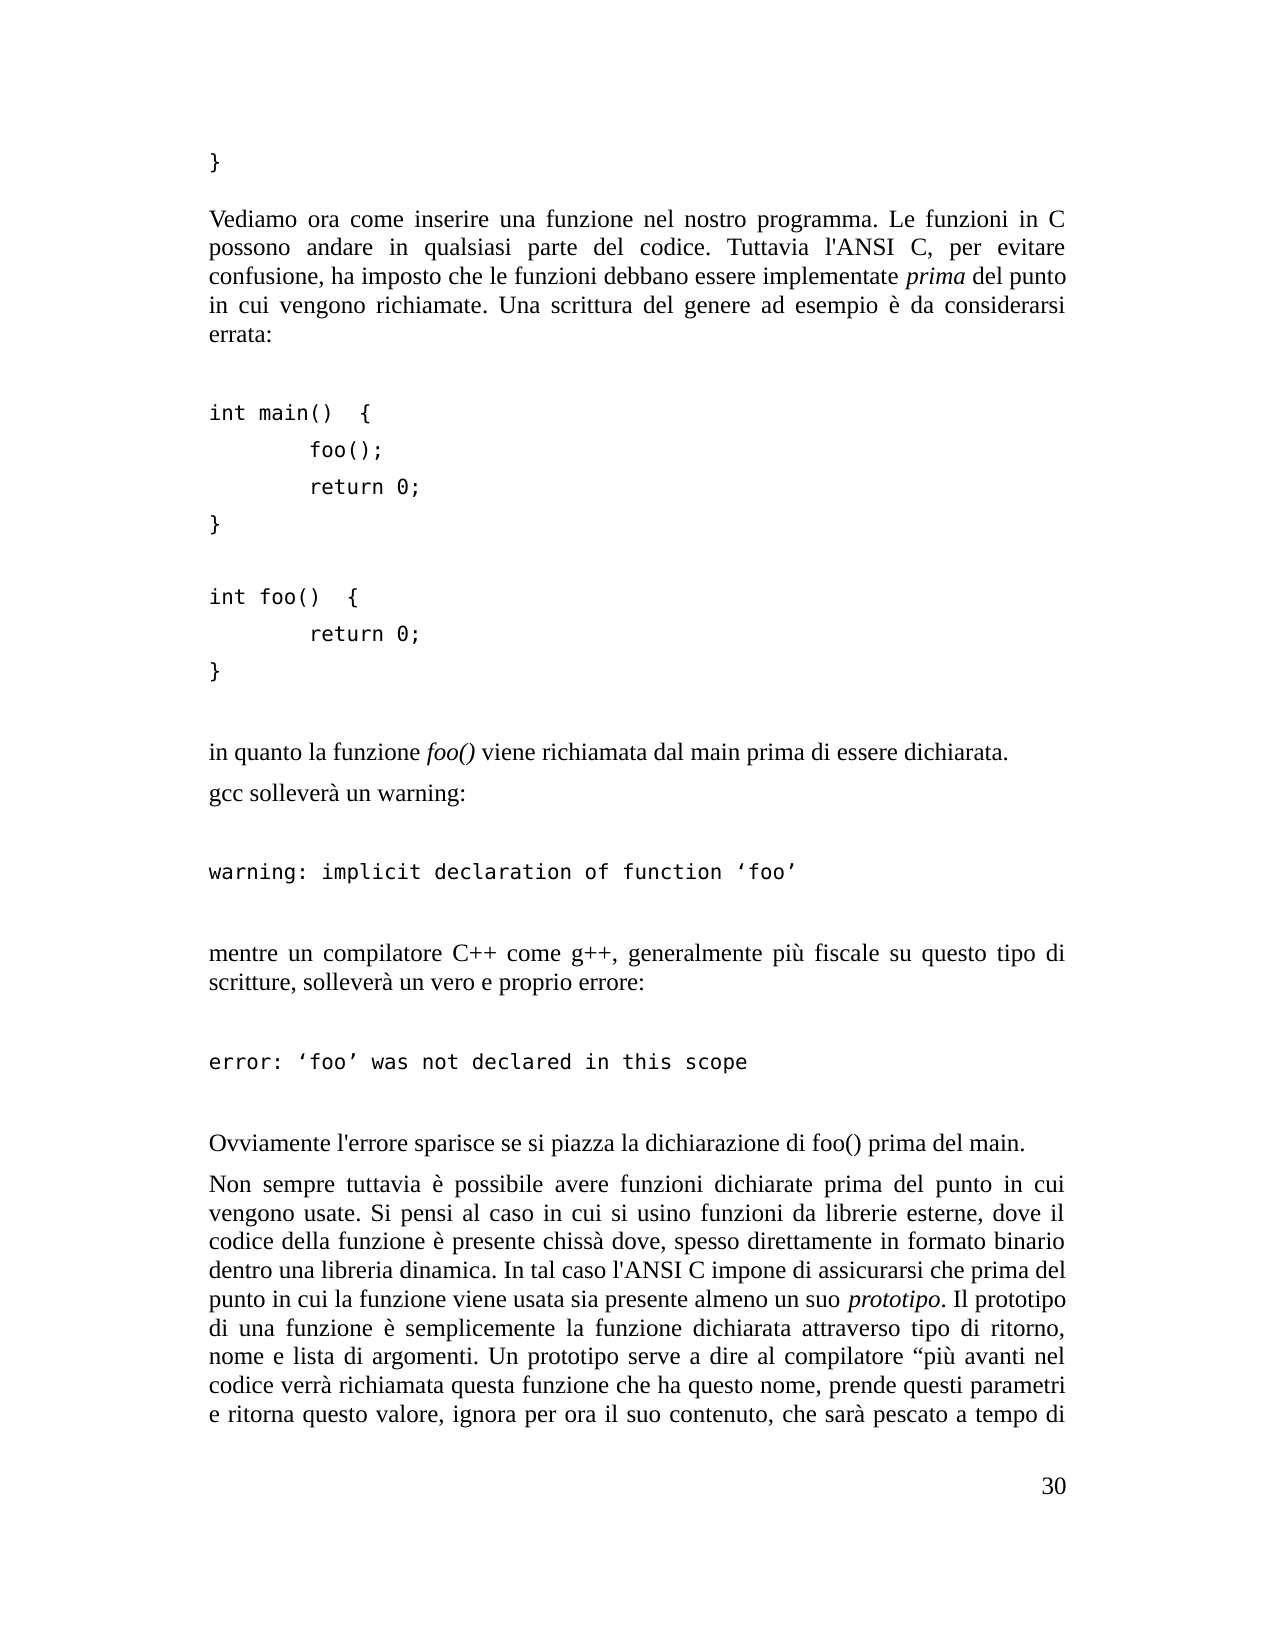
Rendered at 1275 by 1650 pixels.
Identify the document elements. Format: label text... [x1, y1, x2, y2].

text foo(); [208, 438, 1066, 462]
text gcc solleverà un warning: [208, 778, 1066, 807]
text mentre un compilatore C++ come g++, generalmente più fiscale su questo tipo di scritture, solleverà un vero e proprio errore: [208, 938, 1066, 996]
text return 0; [208, 622, 1066, 646]
text warning: implicit declaration of function ‘foo’ [208, 860, 1066, 885]
text } [208, 512, 1066, 536]
text int main() { [208, 401, 1066, 426]
text error: ‘foo’ was not declared in this scope [208, 1050, 1066, 1074]
text Vediamo ora come inserire una funzione nel nostro programma. Le funzioni in C possono andare in qualsiasi parte del codice. Tuttavia l'ANSI C, per evitare confusione, ha imposto che le funzioni debbano essere implementate prima del punto in cui vengono richiamate. Una scrittura del genere ad esempio è da considerarsi errata: [208, 204, 1066, 347]
text Non sempre tuttavia è possibile avere funzioni dichiarate prima del punto in cui vengono usate. Si pensi al caso in cui si usino funzioni da librerie esterne, dove il codice della funzione è presente chissà dove, spesso direttamente in formato binario dentro una libreria dinamica. In tal caso l'ANSI C impone di assicurarsi che prima del punto in cui la funzione viene usata sia presente almeno un suo prototipo. Il prototipo di una funzione è semplicemente la funzione dichiarata attraverso tipo di ritorno, nome e lista di argomenti. Un prototipo serve a dire al compilatore “più avanti nel codice verrà richiamata questa funzione che ha questo nome, prende questi parametri e ritorna questo valore, ignora per ora il suo contenuto, che sarà pescato a tempo di [208, 1169, 1066, 1428]
text Ovviamente l'errore sparisce se si piazza la dichiarazione di foo() prima del main. [208, 1128, 1066, 1156]
text in quanto la funzione foo() viene richiamata dal main prima di essere dichiarata. [208, 737, 1066, 765]
text } [208, 659, 1066, 683]
text int foo() { [208, 585, 1066, 609]
text } [208, 150, 1066, 174]
text return 0; [208, 475, 1066, 499]
